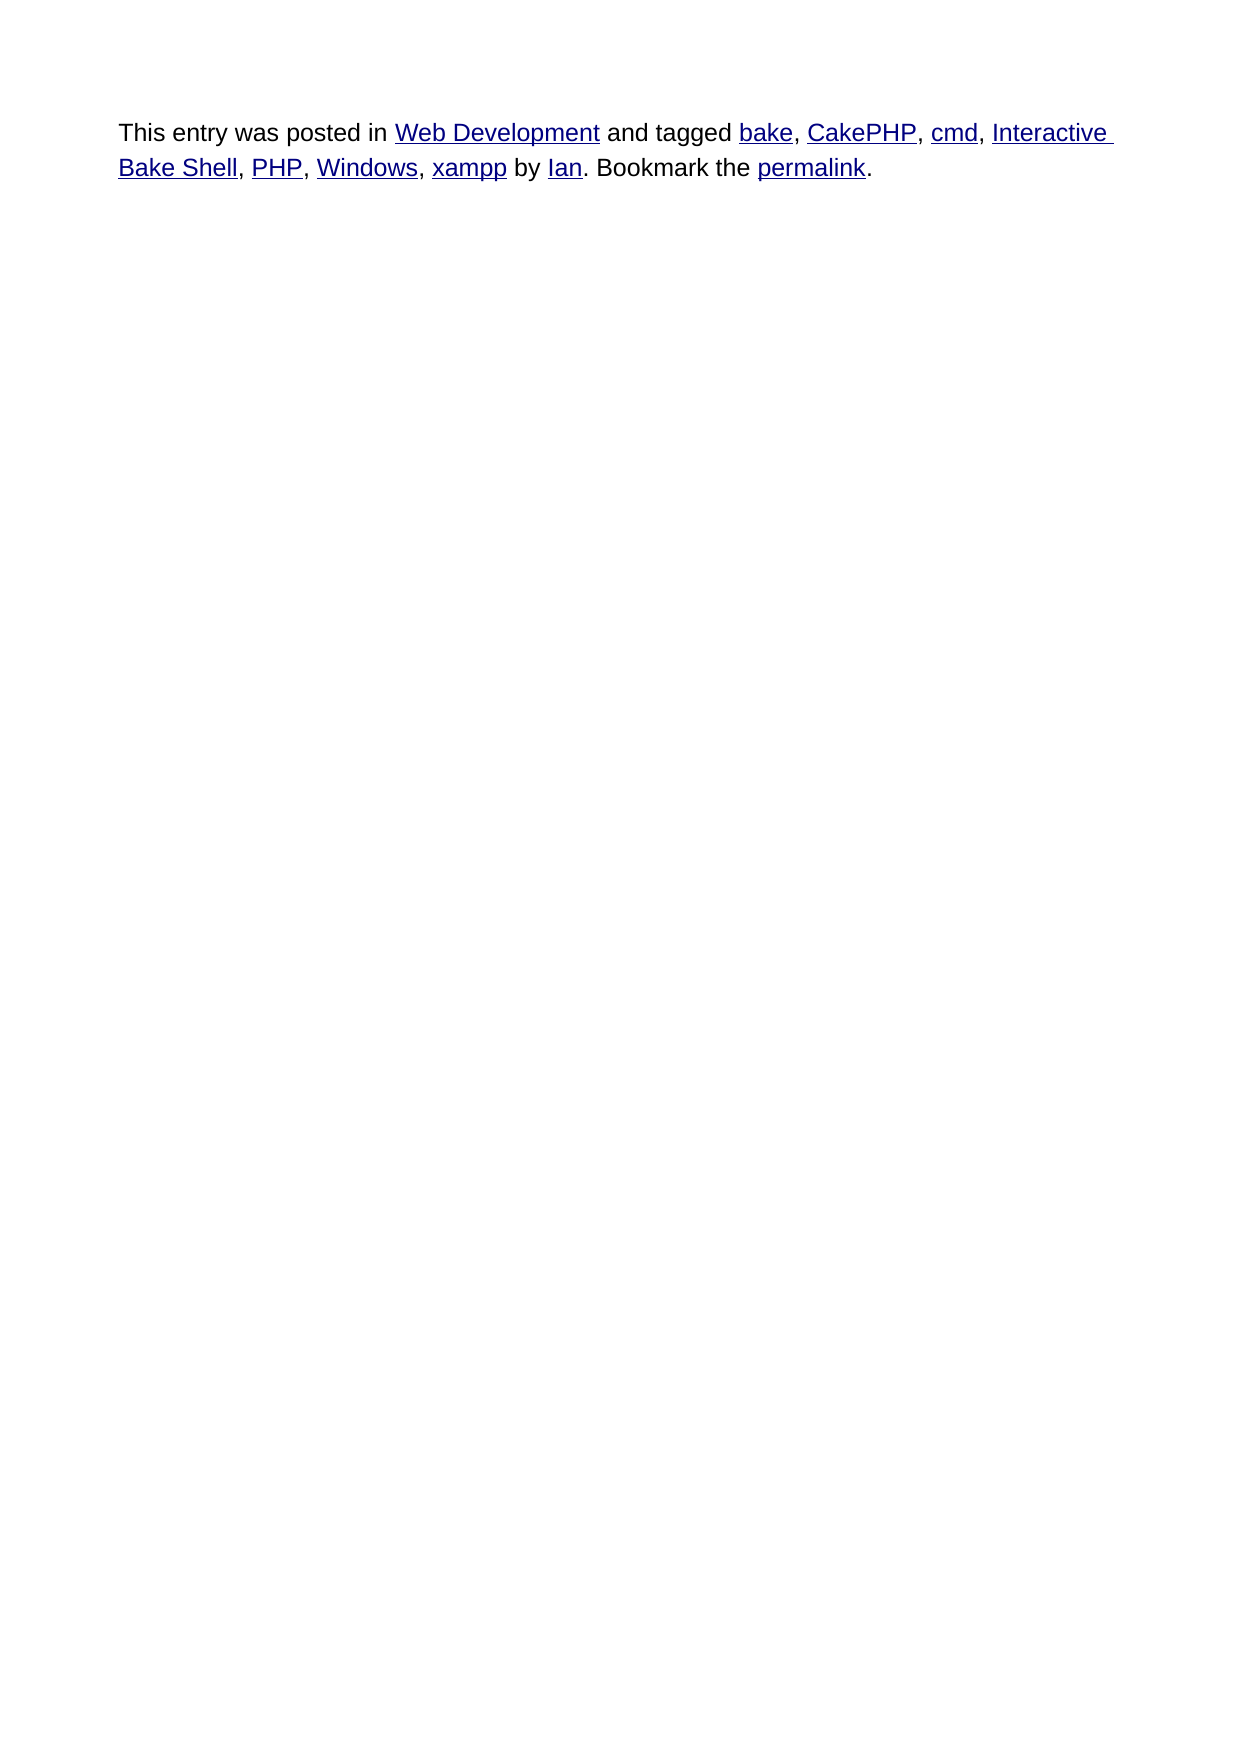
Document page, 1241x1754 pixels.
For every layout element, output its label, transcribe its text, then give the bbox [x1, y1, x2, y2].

text This entry was posted in Web Development and tagged bake, CakePHP, cmd, Interactive Bake Shell, PHP, Windows, xampp by Ian. Bookmark the permalink. [118, 118, 1122, 181]
